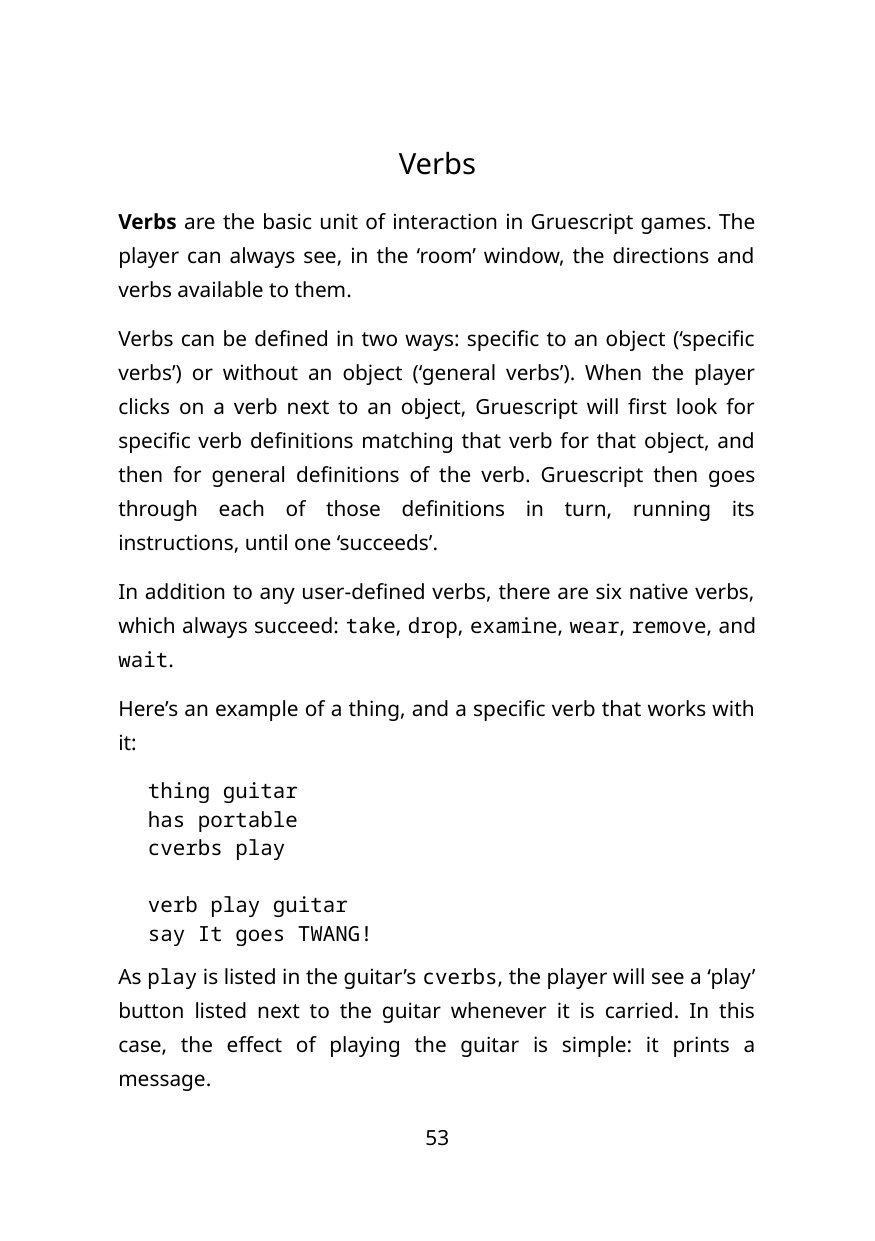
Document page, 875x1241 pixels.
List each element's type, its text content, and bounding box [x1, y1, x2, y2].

text Verbs are the basic unit of interaction in Gruescript games. The player can always see, in the ‘room’ window, the directions and verbs available to them. [118, 207, 756, 304]
text Verbs can be defined in two ways: specific to an object (‘specific verbs’) or without an object (‘general verbs’). When the player clicks on a verb next to an object, Gruescript will first look for specific verb definitions matching that verb for that object, and then for general definitions of the verb. Gruescript then goes through each of those definitions in turn, running its instructions, until one ‘succeeds’. [118, 324, 756, 557]
text As play is listed in the guitar’s cverbs, the player will see a ‘play’ button listed next to the guitar whenever it is carried. In this case, the effect of playing the guitar is simple: it prints a message. [118, 962, 756, 1093]
subtitle Verbs [118, 143, 756, 183]
text has portable [148, 805, 756, 833]
text verb play guitar [148, 890, 756, 919]
text say It goes TWANG! [148, 919, 756, 947]
text Here’s an example of a thing, and a specific verb that works with it: [118, 694, 756, 756]
text In addition to any user-defined verbs, there are six native verbs, which always succeed: take, drop, examine, wear, remove, and wait. [118, 577, 756, 674]
text cverbs play [148, 833, 756, 862]
text thing guitar [148, 777, 756, 805]
